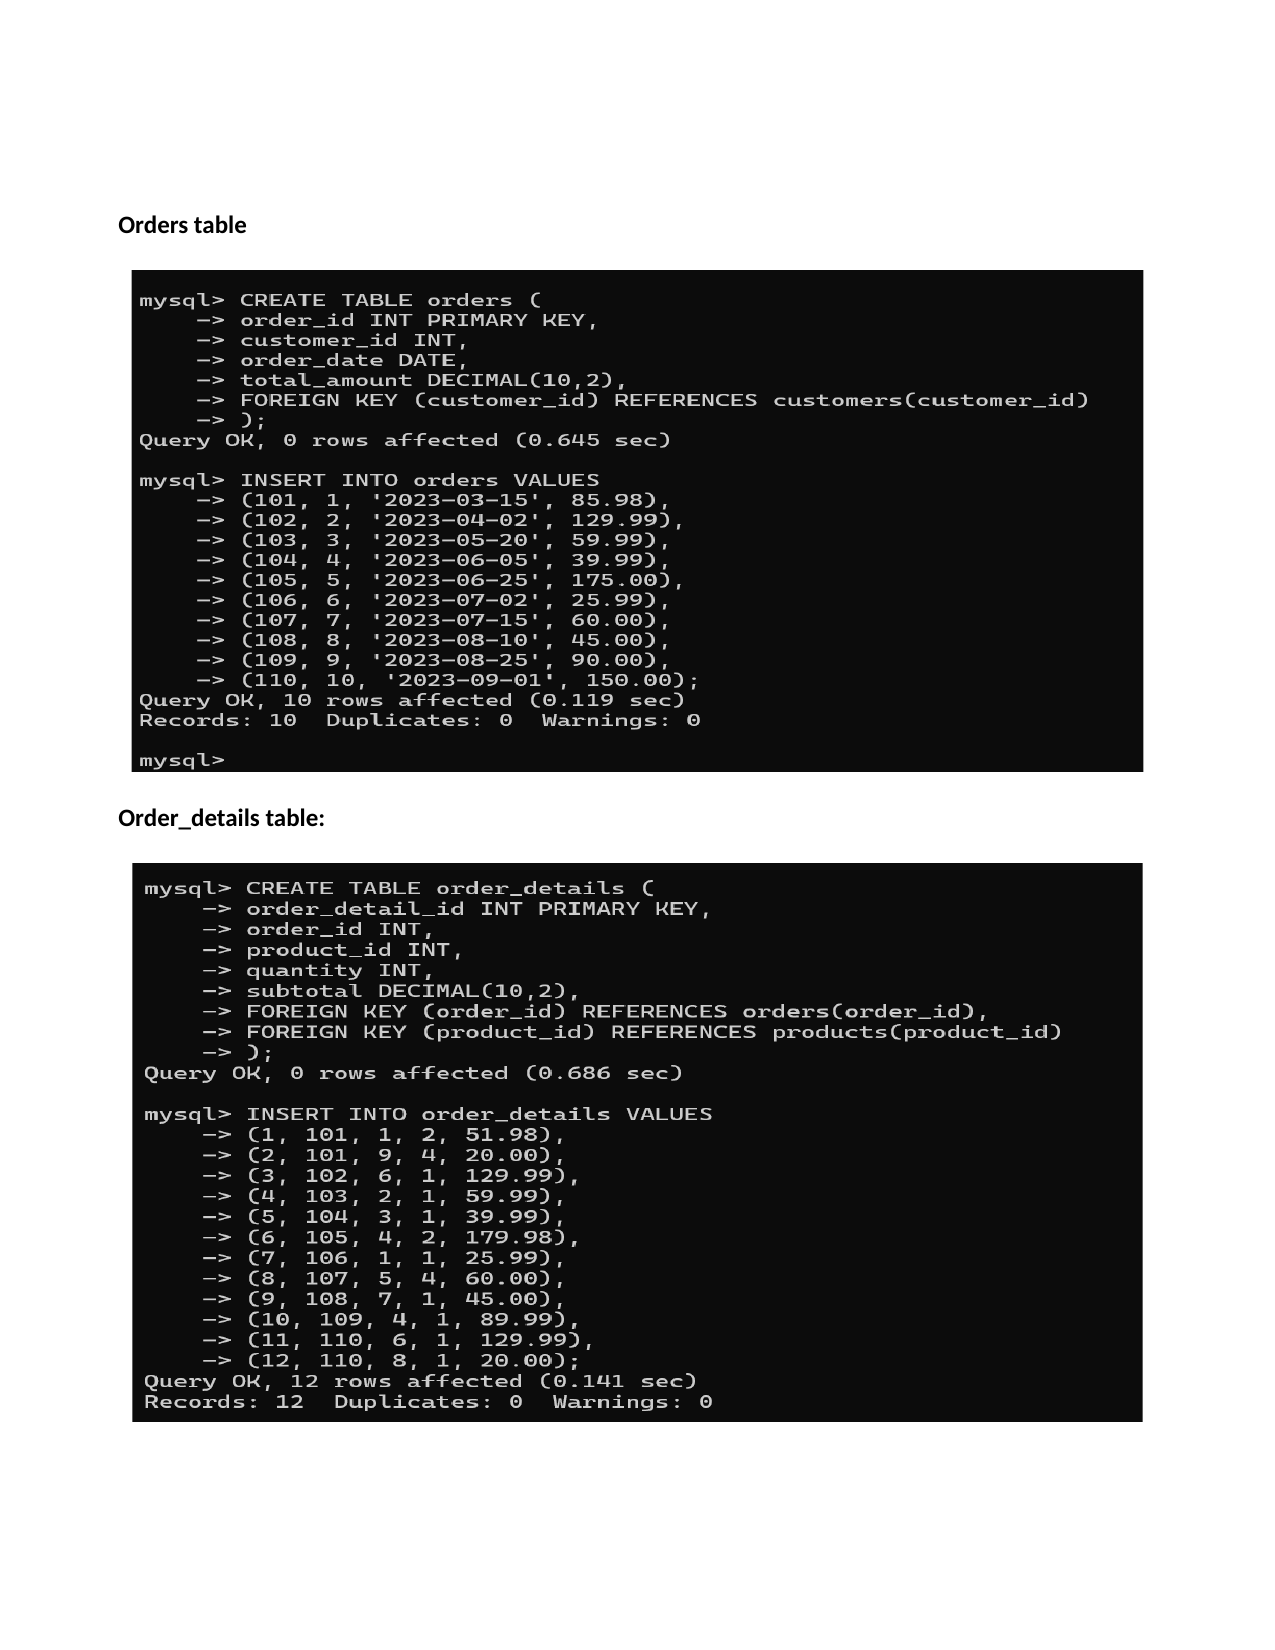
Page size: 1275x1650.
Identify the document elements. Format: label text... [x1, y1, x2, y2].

text Orders table [118, 210, 1157, 240]
picture [132, 863, 1143, 1422]
picture [131, 270, 1144, 772]
text Order_details table: [118, 802, 1157, 833]
